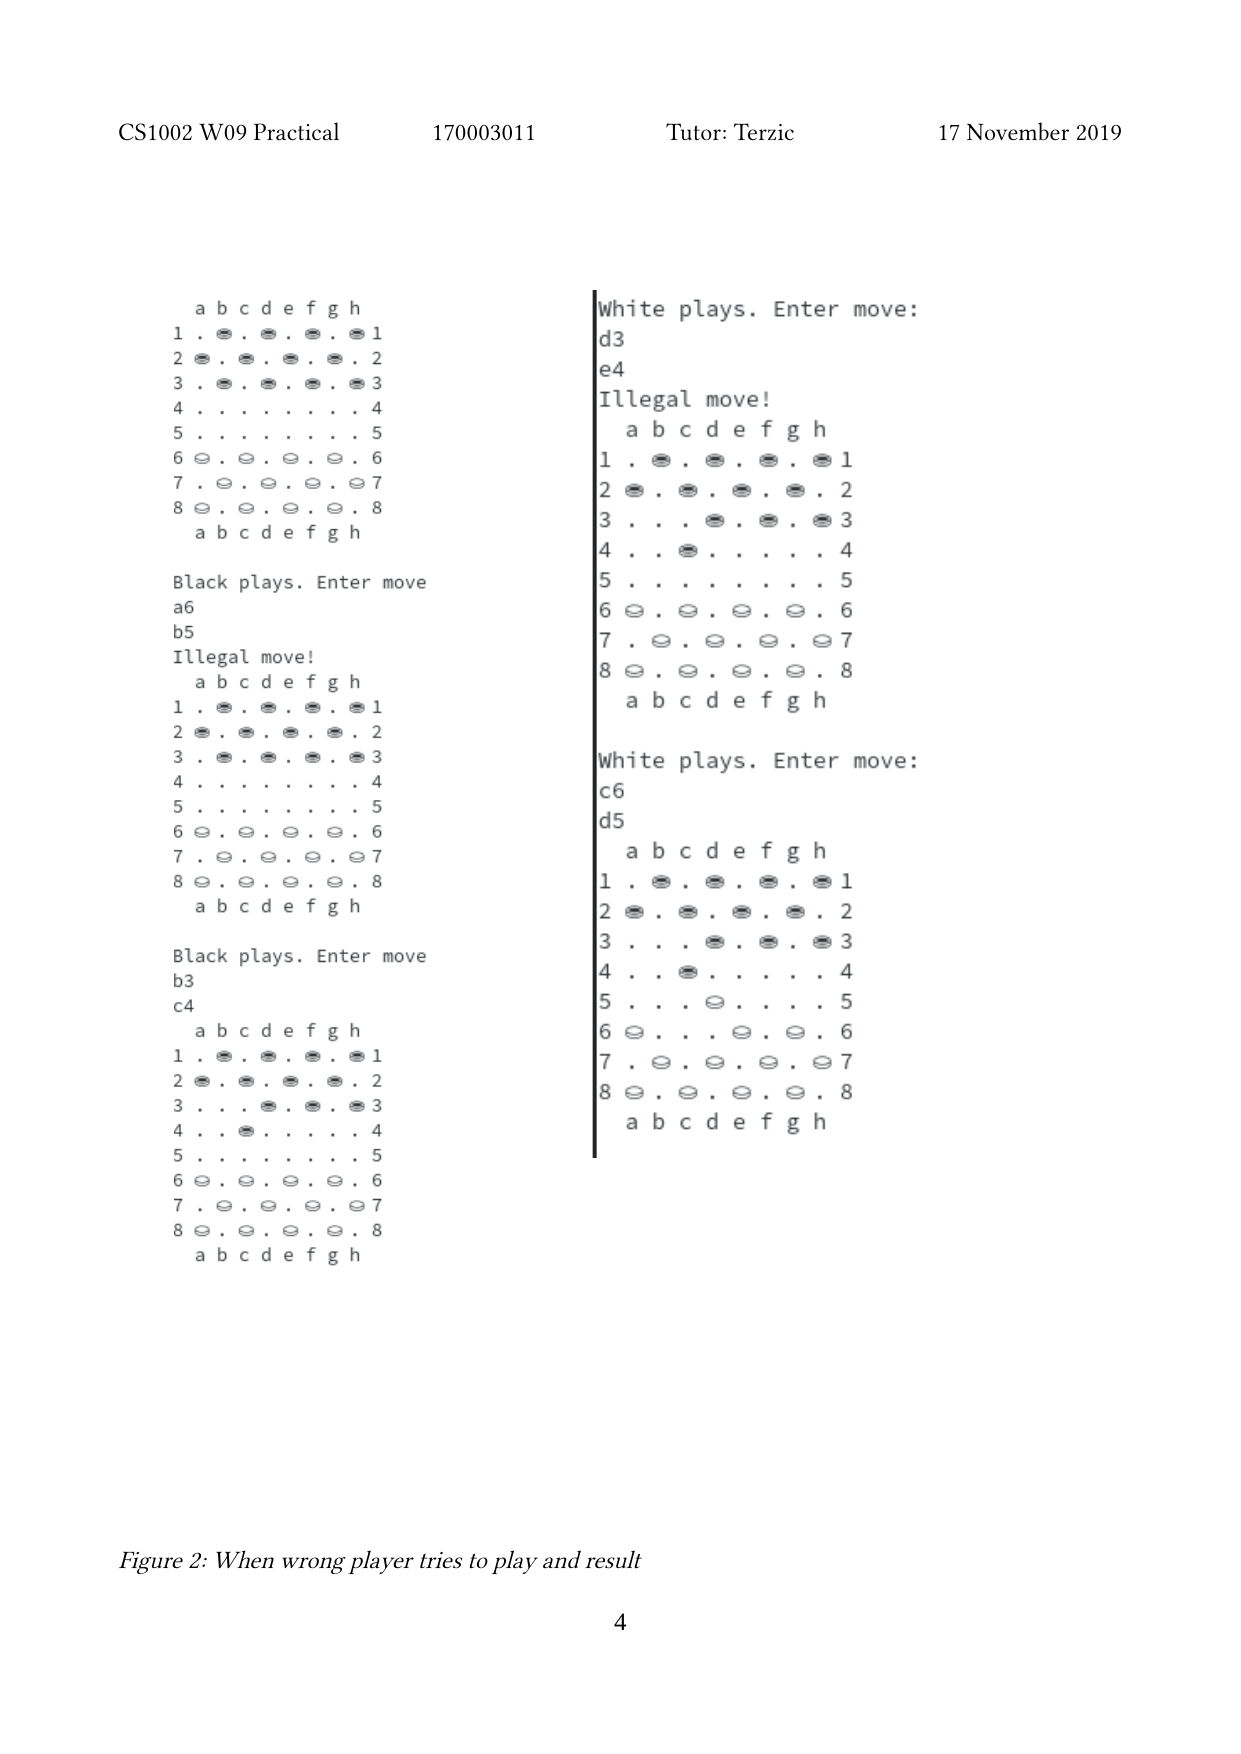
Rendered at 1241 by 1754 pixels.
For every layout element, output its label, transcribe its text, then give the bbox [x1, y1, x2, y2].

picture [174, 299, 427, 1271]
picture [592, 290, 951, 1158]
text Figure 2: When wrong player tries to play and result [118, 1546, 1122, 1575]
